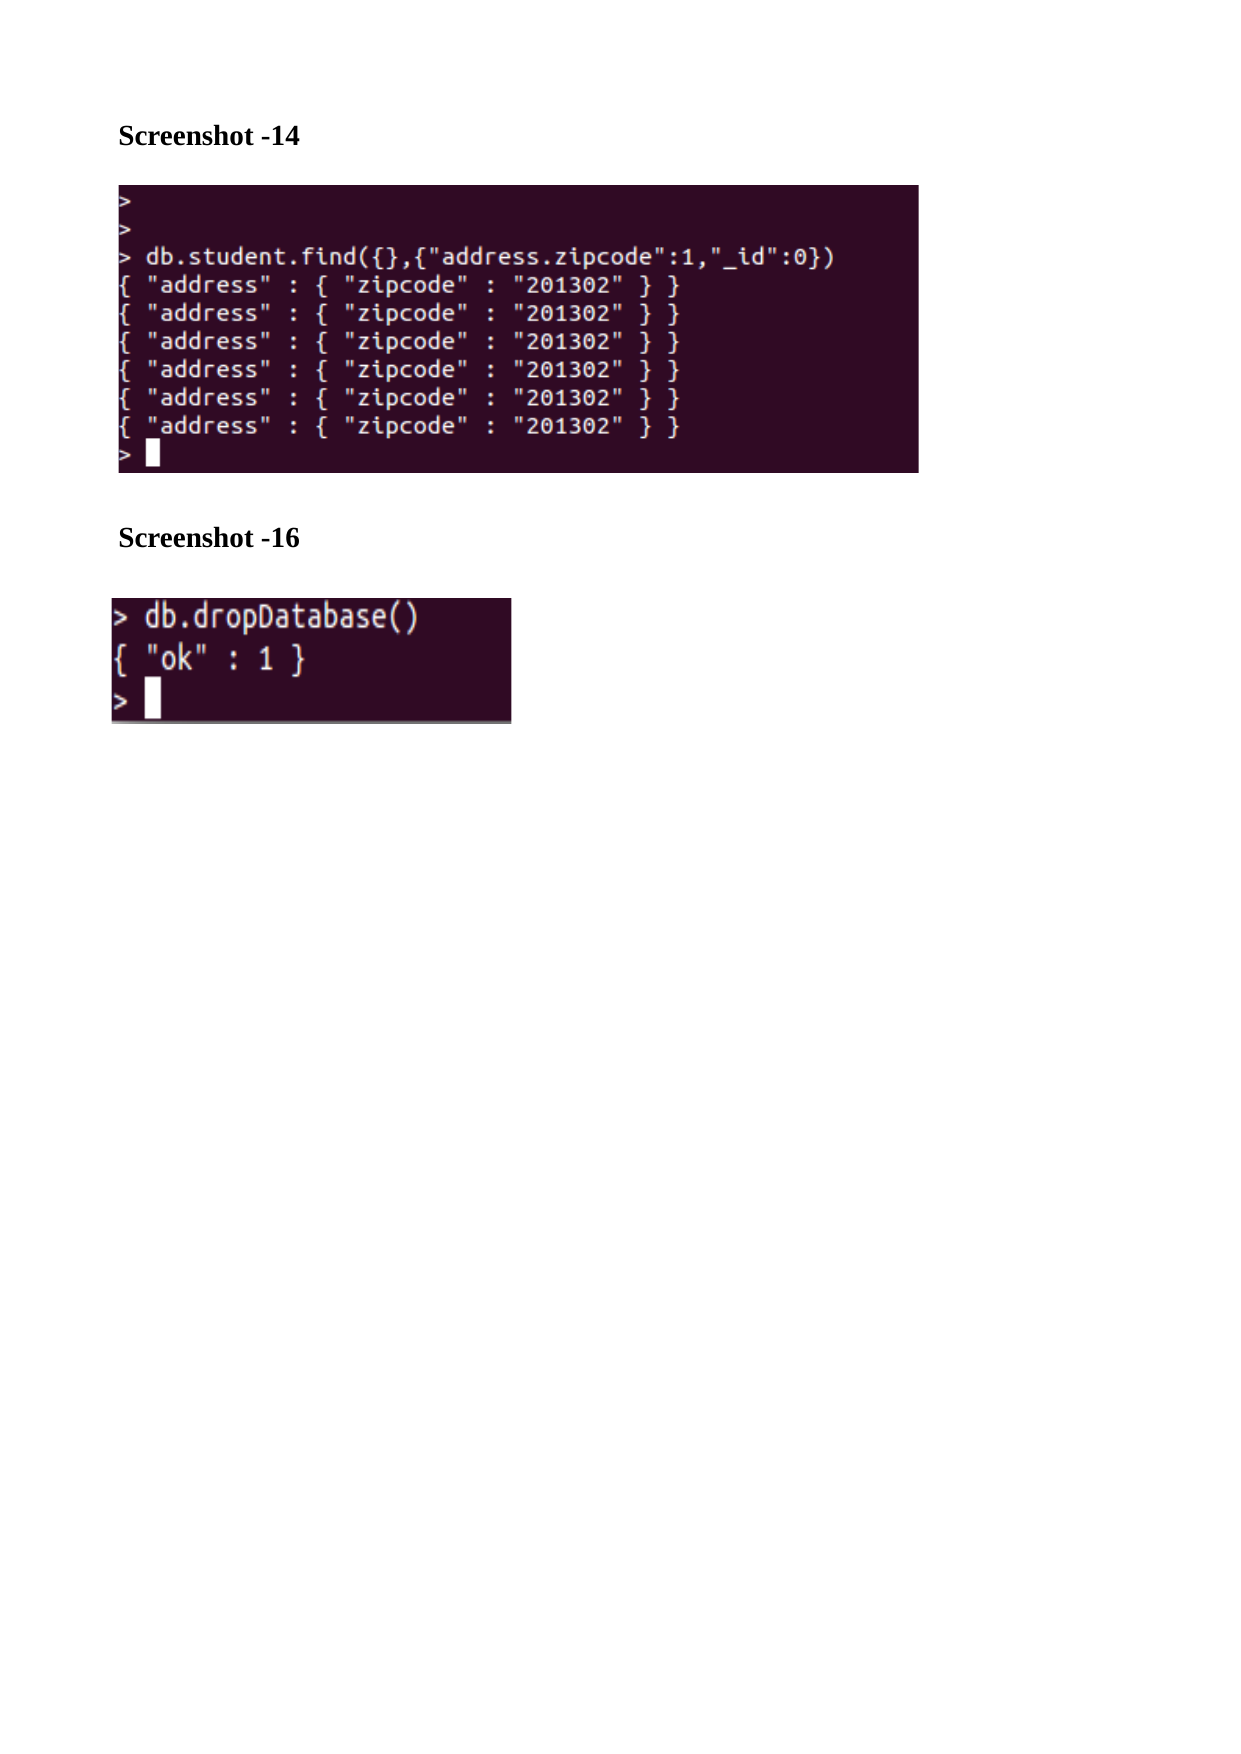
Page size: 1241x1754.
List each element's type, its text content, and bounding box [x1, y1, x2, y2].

picture [111, 598, 512, 724]
text Screenshot -14 [118, 118, 1122, 152]
picture [118, 185, 919, 473]
text Screenshot -16 [118, 521, 1122, 554]
